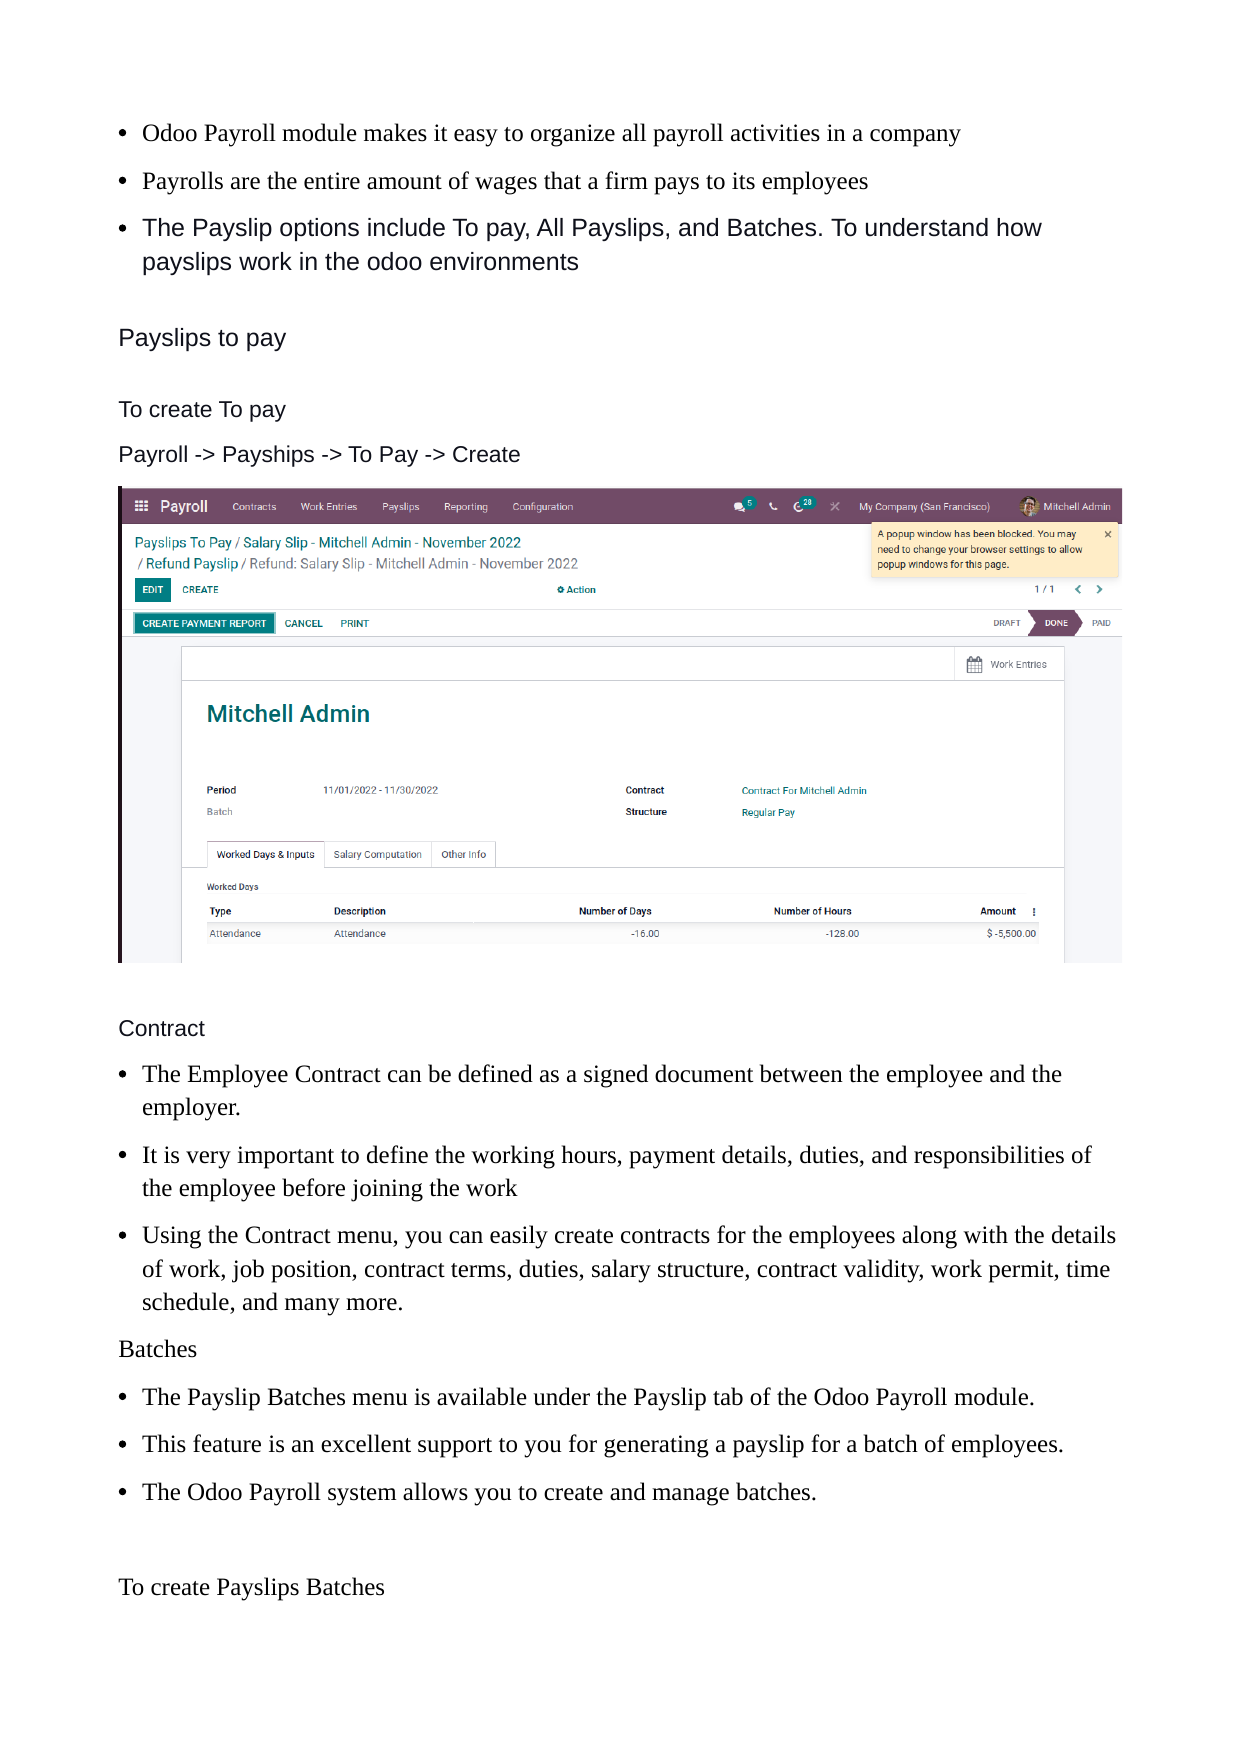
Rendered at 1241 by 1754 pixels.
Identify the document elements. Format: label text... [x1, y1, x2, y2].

text Contract [118, 1014, 1122, 1041]
list The Odoo Payroll system allows you to create and manage batches. [118, 1477, 1122, 1506]
text Payroll -> Payships -> To Pay -> Create [118, 441, 1122, 467]
list The Payslip options include To pay, All Payslips, and Batches. To understand how payslips work in the odoo environments [118, 213, 1122, 275]
text To create Payslips Batches [118, 1572, 1122, 1601]
text Payslips to pay [118, 323, 1122, 352]
list The Employee Contract can be defined as a signed document between the employee and the employer. [118, 1059, 1122, 1121]
list Odoo Payroll module makes it easy to organize all payroll activities in a company [118, 118, 1122, 147]
list Using the Contract menu, you can easily create contracts for the employees along with the details of work, job position, contract terms, duties, salary structure, contract validity, work permit, time schedule, and many more. [118, 1221, 1122, 1315]
text Batches [118, 1334, 1122, 1363]
list This feature is an excellent support to you for generating a payslip for a batch of employees. [118, 1429, 1122, 1458]
list Payrolls are the entire amount of wages that a firm pays to its employees [118, 166, 1122, 194]
list The Payslip Batches menu is available under the Payslip tab of the Odoo Payroll module. [118, 1382, 1122, 1411]
list It is very important to define the working hours, payment details, duties, and responsibilities of the employee before joining the work [118, 1140, 1122, 1202]
picture [118, 486, 1123, 963]
text To create To pay [118, 396, 1122, 423]
